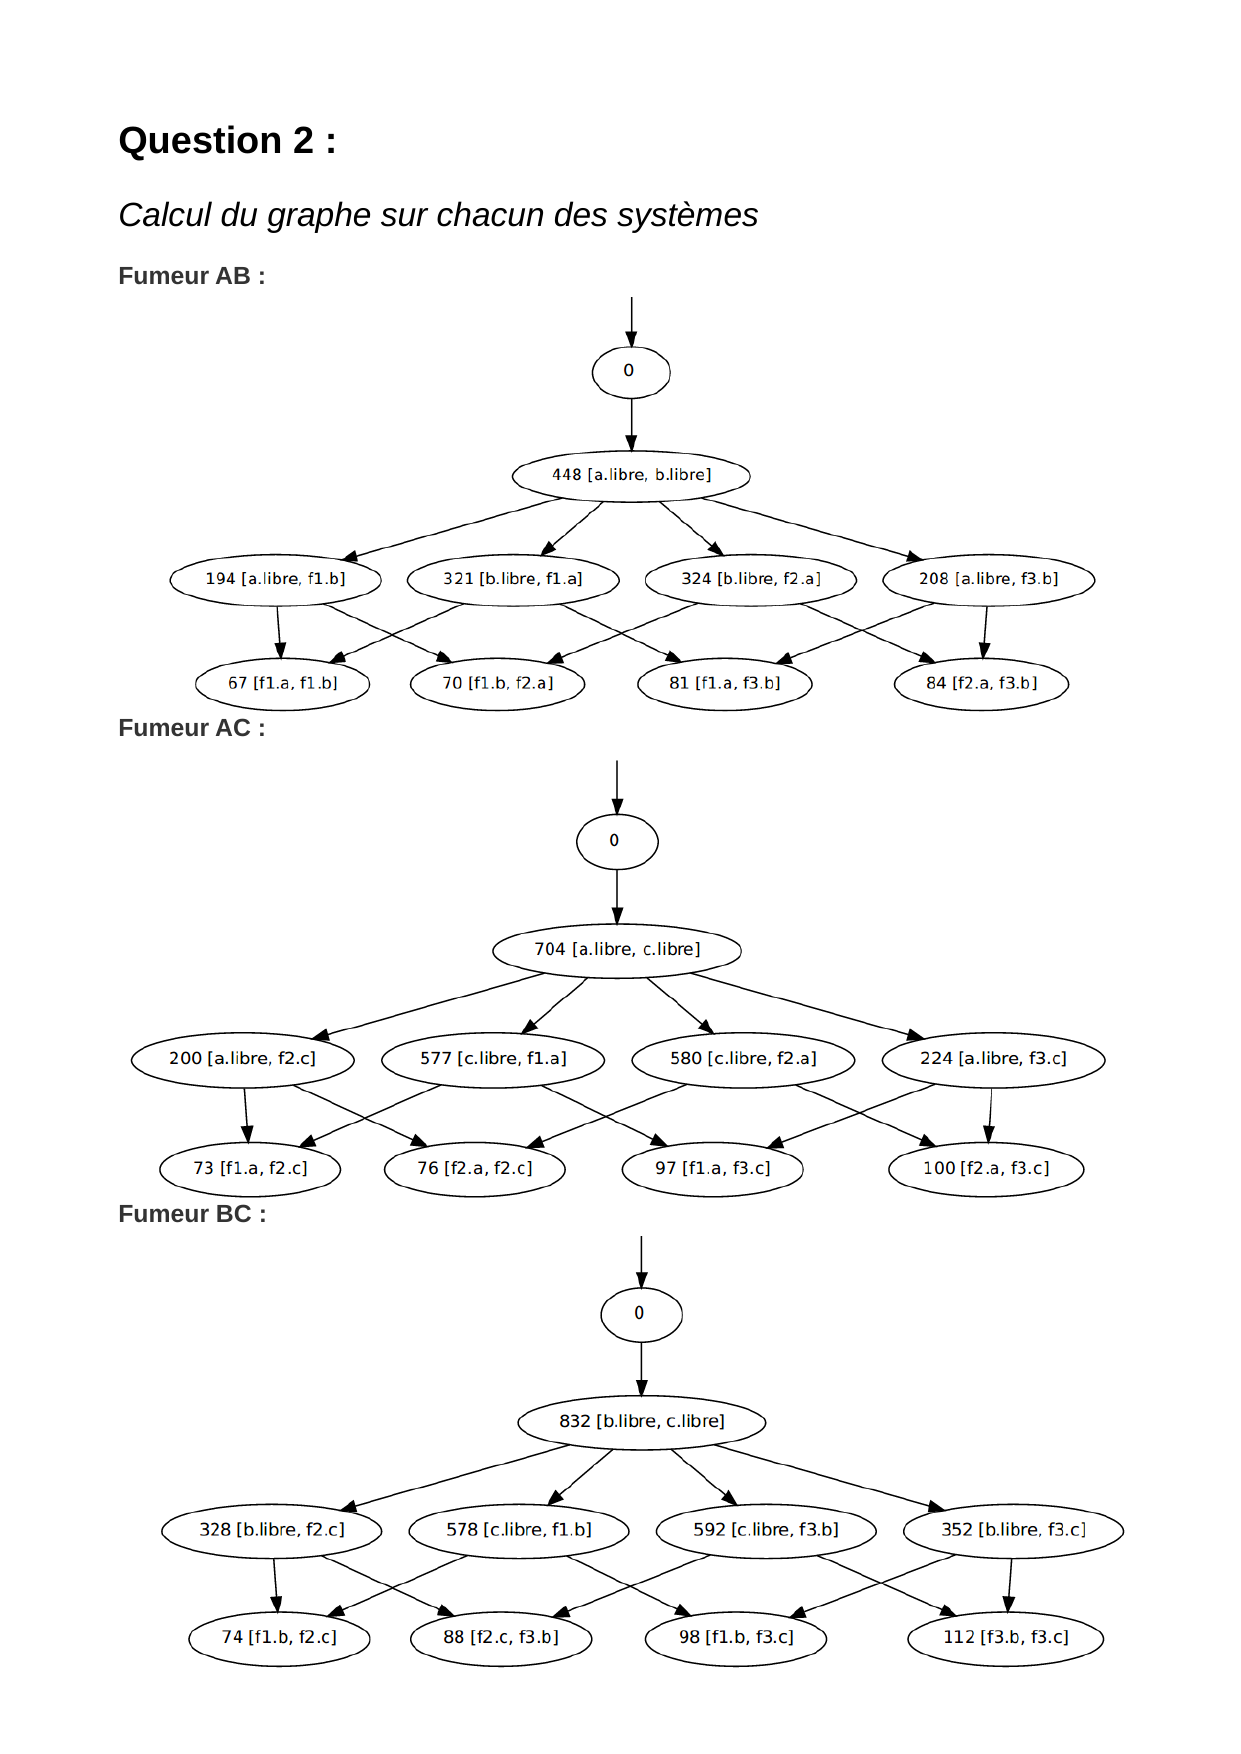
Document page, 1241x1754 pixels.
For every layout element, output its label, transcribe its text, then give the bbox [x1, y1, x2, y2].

subtitle Fumeur BC : [118, 768, 1122, 1227]
picture [153, 1236, 1129, 1668]
subtitle Calcul du graphe sur chacun des systèmes [118, 195, 1122, 234]
picture [123, 753, 1117, 1199]
subtitle Question 2 : [118, 118, 1122, 162]
picture [157, 297, 1108, 713]
subtitle Fumeur AC : [118, 316, 1122, 741]
subtitle Fumeur AB : [118, 261, 1122, 289]
